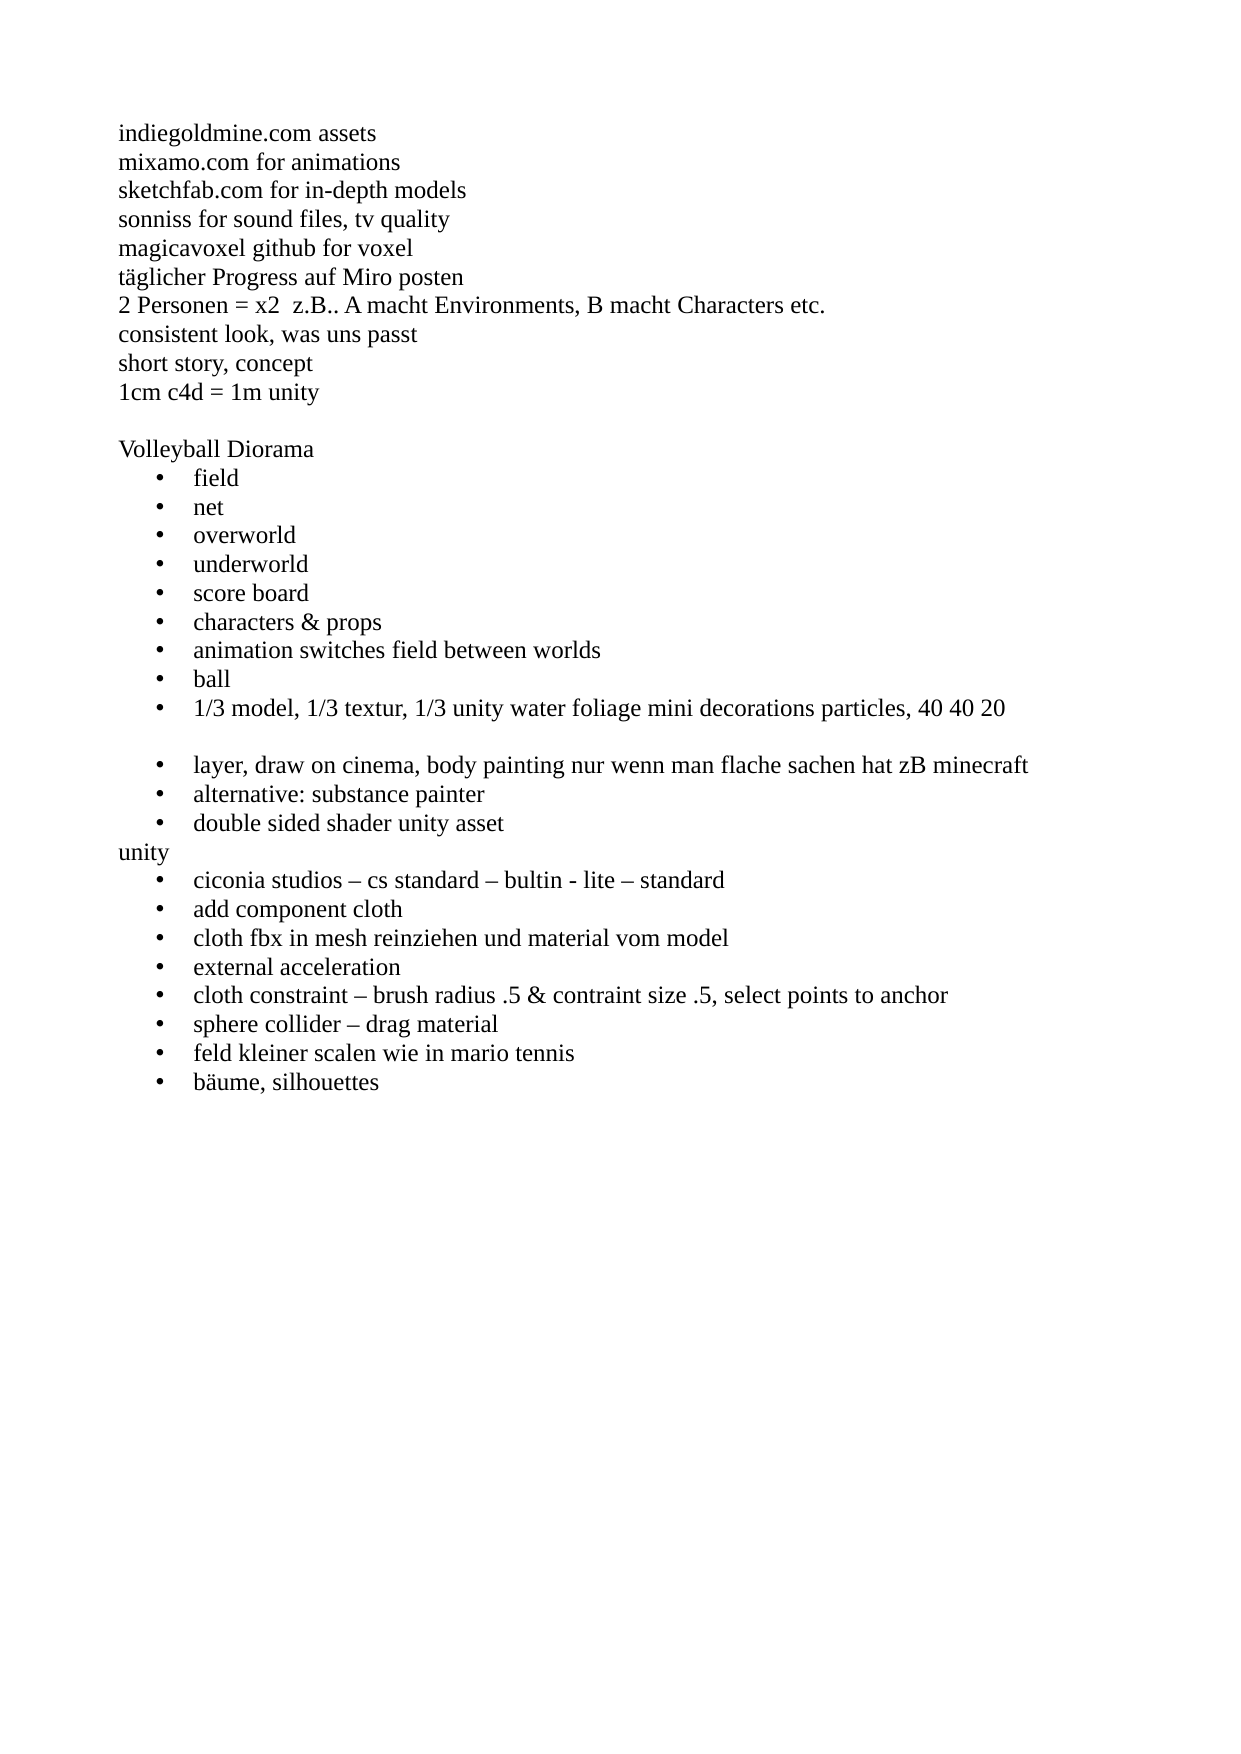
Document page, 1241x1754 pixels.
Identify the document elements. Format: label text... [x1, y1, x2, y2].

list add component cloth [156, 894, 1122, 923]
list net [156, 492, 1122, 521]
list cloth fbx in mesh reinziehen und material vom model [156, 923, 1122, 952]
list score board [156, 578, 1122, 607]
list 1/3 model, 1/3 textur, 1/3 unity water foliage mini decorations particles, 40 40 20 [156, 693, 1122, 722]
text täglicher Progress auf Miro posten [118, 262, 1122, 291]
list cloth constraint – brush radius .5 & contraint size .5, select points to anchor [156, 981, 1122, 1009]
list external acceleration [156, 952, 1122, 981]
list characters & props [156, 607, 1122, 636]
list sphere collider – drag material [156, 1009, 1122, 1038]
text unity [118, 837, 1122, 866]
text consistent look, was uns passt [118, 319, 1122, 348]
text 2 Personen = x2 z.B.. A macht Environments, B macht Characters etc. [118, 291, 1122, 319]
list feld kleiner scalen wie in mario tennis [156, 1038, 1122, 1067]
list layer, draw on cinema, body painting nur wenn man flache sachen hat zB minecraft [156, 751, 1122, 779]
text sketchfab.com for in-depth models [118, 176, 1122, 204]
text short story, concept [118, 348, 1122, 377]
text indiegoldmine.com assets [118, 118, 1122, 147]
text Volleyball Diorama [118, 434, 1122, 463]
text sonniss for sound files, tv quality [118, 204, 1122, 233]
list overworld [156, 521, 1122, 549]
list double sided shader unity asset [156, 808, 1122, 837]
text 1cm c4d = 1m unity [118, 377, 1122, 406]
list bäume, silhouettes [156, 1067, 1122, 1096]
list ball [156, 664, 1122, 693]
text mixamo.com for animations [118, 147, 1122, 176]
list ciconia studios – cs standard – bultin - lite – standard [156, 866, 1122, 894]
list alternative: substance painter [156, 779, 1122, 808]
text magicavoxel github for voxel [118, 233, 1122, 262]
list underworld [156, 549, 1122, 578]
list animation switches field between worlds [156, 636, 1122, 664]
list field [156, 463, 1122, 492]
